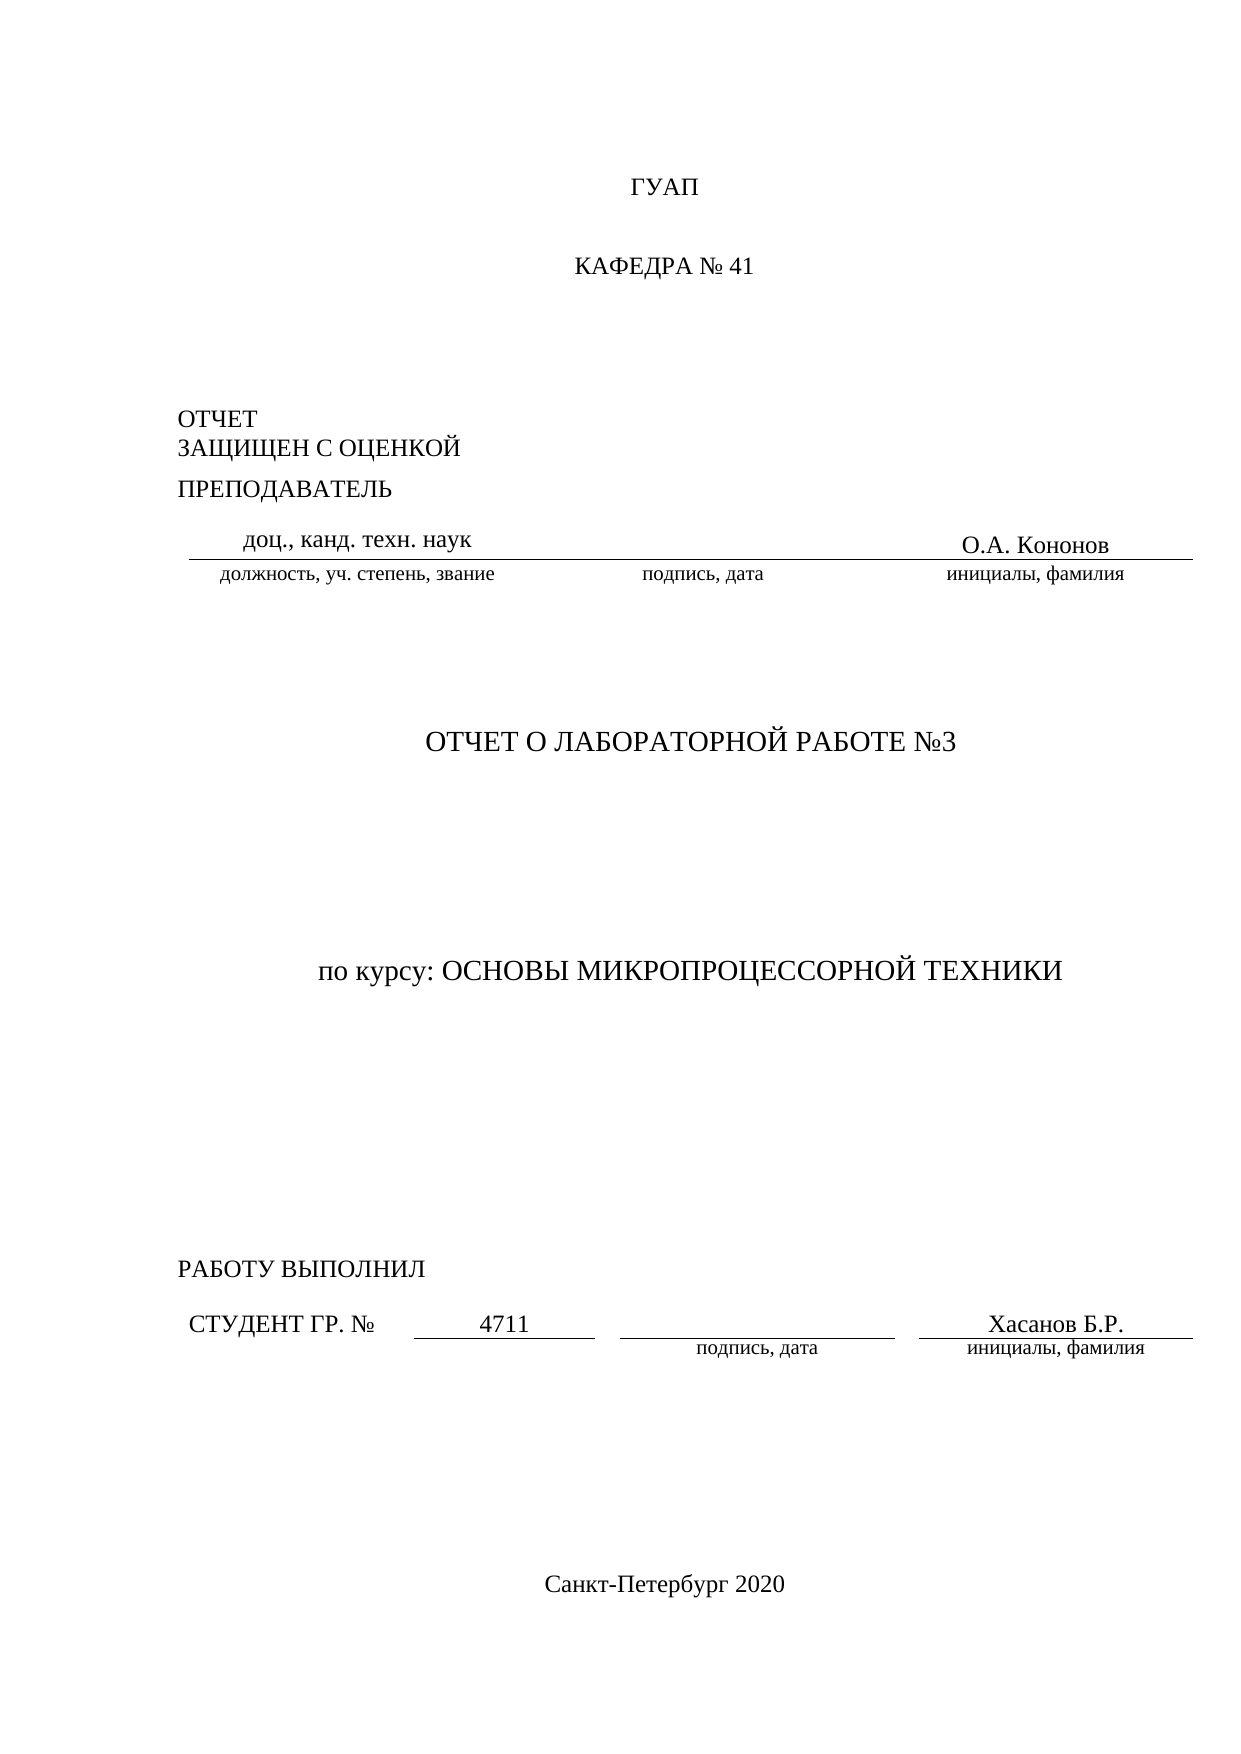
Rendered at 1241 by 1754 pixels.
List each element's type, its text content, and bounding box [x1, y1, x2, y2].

table_cell подпись, дата [620, 1339, 894, 1358]
table_header [595, 1297, 619, 1338]
table_cell [850, 560, 878, 590]
table_header [526, 518, 556, 559]
table_header [556, 518, 850, 559]
table_cell [414, 1339, 594, 1358]
table_header доц., канд. техн. наук [189, 518, 526, 559]
text Санкт-Петербург 2020 [177, 1569, 1152, 1598]
table_header [850, 518, 878, 559]
table_header Хасанов Б.Р. [919, 1297, 1193, 1338]
table_cell [189, 757, 1193, 941]
table_cell должность, уч. степень, звание [189, 560, 526, 590]
table_cell [189, 987, 1193, 1045]
text ГУАП [177, 172, 1152, 201]
table_cell инициалы, фамилия [878, 560, 1193, 590]
table_header ОТЧЕТ О ЛАБОРАТОРНОЙ РАБОТЕ №3 [189, 624, 1193, 757]
table_cell [895, 1338, 919, 1358]
table_cell [189, 1045, 1193, 1079]
table_cell по курсу: ОСНОВЫ МИКРОПРОЦЕССОРНОЙ ТЕХНИКИ [189, 941, 1193, 987]
table_header О.А. Кононов [878, 518, 1193, 559]
text РАБОТУ ВЫПОЛНИЛ [177, 1254, 1152, 1283]
text ОТЧЕТ ЗАЩИЩЕН С ОЦЕНКОЙ [177, 404, 1152, 462]
table_cell подпись, дата [556, 560, 850, 590]
text КАФЕДРА № 41 [177, 251, 1152, 279]
table_header [620, 1297, 894, 1338]
table_cell инициалы, фамилия [919, 1339, 1193, 1358]
table_header 4711 [414, 1297, 594, 1338]
table_header СТУДЕНТ ГР. № [189, 1297, 414, 1338]
table_header [895, 1297, 919, 1338]
text ПРЕПОДАВАТЕЛЬ [177, 474, 1152, 503]
table_cell [526, 560, 556, 590]
table_cell [189, 1338, 414, 1358]
table_cell [595, 1338, 619, 1358]
